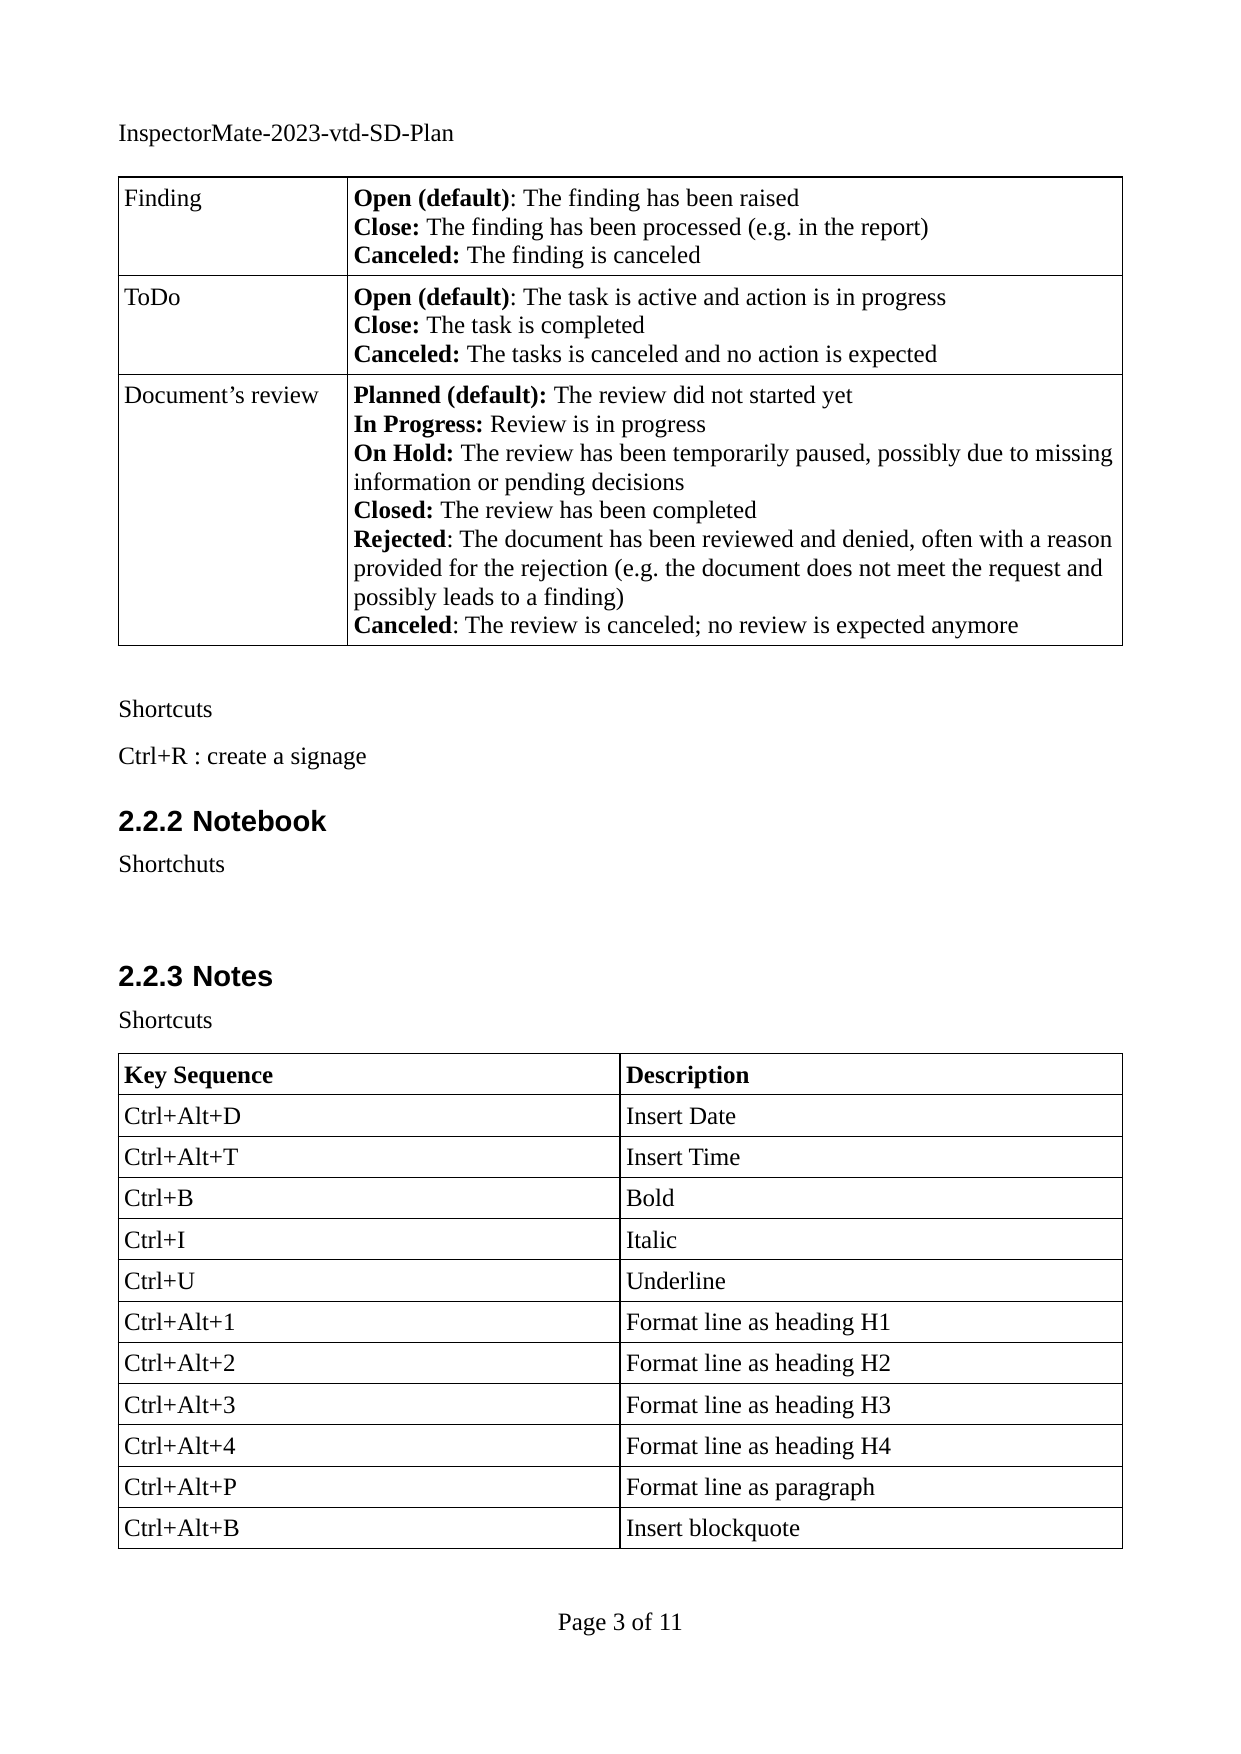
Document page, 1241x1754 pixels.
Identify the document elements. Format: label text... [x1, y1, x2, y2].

table_cell Ctrl+Alt+3 [119, 1384, 619, 1424]
text Shortcuts [118, 1005, 1122, 1034]
table_cell Ctrl+Alt+D [119, 1095, 619, 1136]
table_cell Open (default): The task is active and action is in progress Close: The task is completed Canceled: The tasks is canceled and no action is expected [348, 276, 1122, 374]
table_cell Ctrl+Alt+P [119, 1467, 619, 1507]
text Ctrl+R : create a signage [118, 741, 1122, 770]
table_cell Insert Date [621, 1095, 1122, 1136]
table_cell Format line as heading H4 [621, 1425, 1122, 1466]
table_cell Planned (default): The review did not started yet In Progress: Review is in progress On Hold: The review has been temporarily paused, possibly due to missing information or pending decisions Closed: The review has been completed Rejected: The document has been reviewed and denied, often with a reason provided for the rejection (e.g. the document does not meet the request and possibly leads to a finding) Canceled: The review is canceled; no review is expected anymore [348, 375, 1122, 645]
table_cell Format line as heading H3 [621, 1384, 1122, 1424]
subtitle Notebook [118, 803, 1122, 837]
table_cell Insert blockquote [621, 1508, 1122, 1548]
table_cell Underline [621, 1260, 1122, 1301]
table_cell Bold [621, 1178, 1122, 1218]
table_cell Ctrl+B [119, 1178, 619, 1218]
subtitle Notes [118, 959, 1122, 993]
text Shortchuts [118, 849, 1122, 878]
table_cell Format line as paragraph [621, 1467, 1122, 1507]
table_cell Document’s review [119, 375, 347, 645]
table_cell Insert Time [621, 1137, 1122, 1177]
table_cell Finding [119, 178, 347, 275]
table_cell Open (default): The finding has been raised Close: The finding has been processed (e.g. in the report) Canceled: The finding is canceled [348, 178, 1122, 275]
table_cell Ctrl+U [119, 1260, 619, 1301]
table_cell Ctrl+Alt+T [119, 1137, 619, 1177]
text Shortcuts [118, 694, 1122, 722]
table_cell Italic [621, 1219, 1122, 1259]
table_cell Ctrl+I [119, 1219, 619, 1259]
table_cell ToDo [119, 276, 347, 374]
table_cell Ctrl+Alt+1 [119, 1302, 619, 1342]
table_cell Ctrl+Alt+4 [119, 1425, 619, 1466]
table_cell Ctrl+Alt+2 [119, 1343, 619, 1383]
table_cell Format line as heading H1 [621, 1302, 1122, 1342]
table_header Description [621, 1054, 1122, 1094]
table_cell Format line as heading H2 [621, 1343, 1122, 1383]
table_cell Ctrl+Alt+B [119, 1508, 619, 1548]
table_header Key Sequence [119, 1054, 619, 1094]
